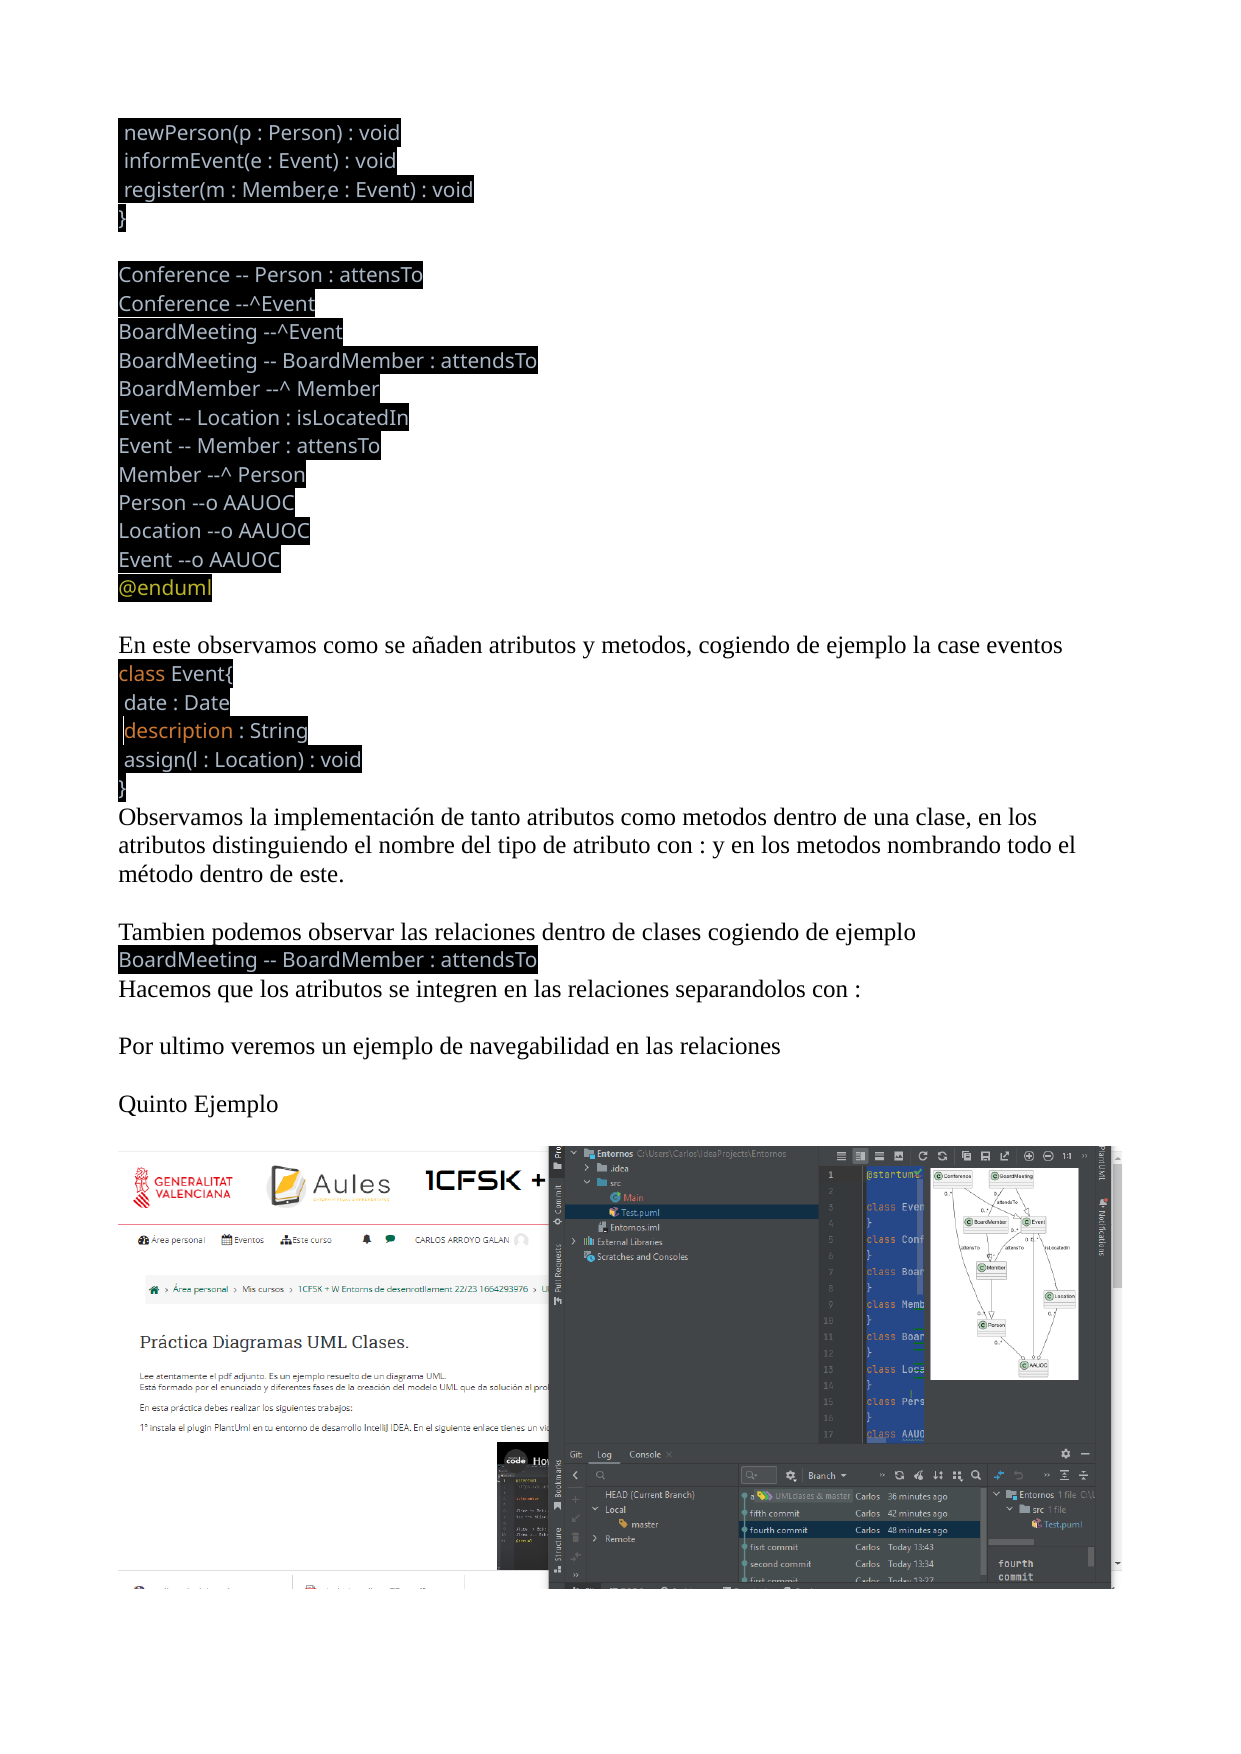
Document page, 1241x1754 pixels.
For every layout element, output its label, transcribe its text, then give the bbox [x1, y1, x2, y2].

text Por ultimo veremos un ejemplo de navegabilidad en las relaciones [118, 1031, 1122, 1060]
text newPerson(p : Person) : void informEvent(e : Event) : void register(m : Member,e : Event) : void } Conference -- Person : attensTo Conference --^Event BoardMeeting --^Event BoardMeeting -- BoardMember : attendsTo BoardMember --^ Member Event -- Location : isLocatedIn Event -- Member : attensTo Member --^ Person Person --o AAUOC Location --o AAUOC Event --o AAUOC @enduml [118, 118, 1122, 602]
text En este observamos como se añaden atributos y metodos, cogiendo de ejemplo la case eventos [118, 631, 1122, 659]
text BoardMeeting -- BoardMember : attendsTo [118, 945, 1122, 974]
text Hacemos que los atributos se integren en las relaciones separandolos con : [118, 974, 1122, 1002]
text Observamos la implementación de tanto atributos como metodos dentro de una clase, en los atributos distinguiendo el nombre del tipo de atributo con : y en los metodos nombrando todo el método dentro de este. [118, 802, 1122, 888]
text Quinto Ejemplo [118, 1089, 1122, 1117]
text Tambien podemos observar las relaciones dentro de clases cogiendo de ejemplo [118, 917, 1122, 945]
picture [118, 1146, 1123, 1589]
text class Event{ date : Date description : String assign(l : Location) : void } [118, 659, 1122, 802]
